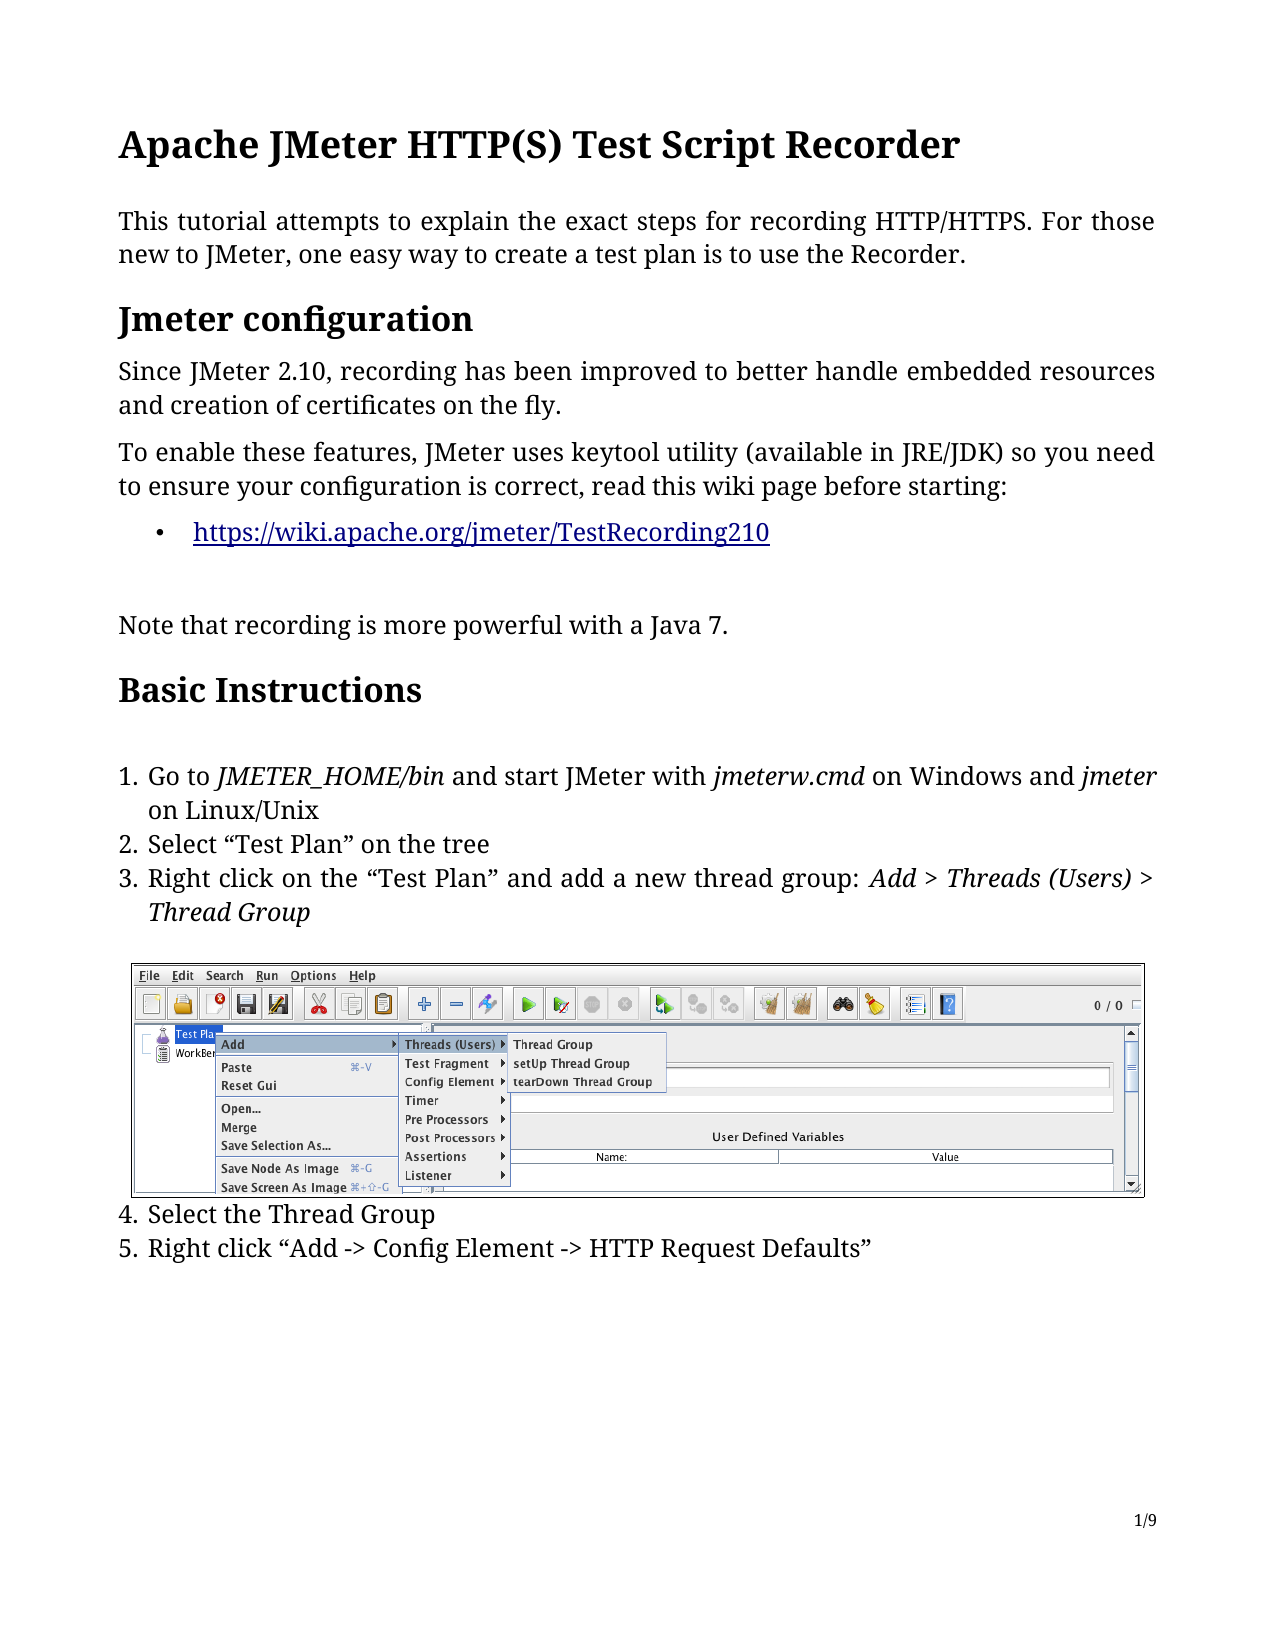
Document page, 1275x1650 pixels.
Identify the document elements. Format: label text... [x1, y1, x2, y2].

list Right click on the “Test Plan” and add a new thread group: Add > Threads (Users) > Thread Group [118, 861, 1157, 928]
subtitle Jmeter configuration [118, 296, 1157, 342]
list Right click “Add -> Config Element -> HTTP Request Defaults” [118, 1231, 1157, 1265]
list Select the Thread Group [118, 1197, 1157, 1231]
list Go to JMETER_HOME/bin and start JMeter with jmeterw.cmd on Windows and jmeter on Linux/Unix [118, 759, 1157, 827]
text To enable these features, JMeter uses keytool utility (available in JRE/JDK) so you need to ensure your configuration is correct, read this wiki page before starting: [118, 434, 1157, 502]
list https://wiki.apache.org/jmeter/TestRecording210 [156, 515, 1157, 549]
text Note that recording is more powerful with a Java 7. [118, 608, 1157, 642]
text Since JMeter 2.10, recording has been improved to better handle embedded resources and creation of certificates on the fly. [118, 354, 1157, 422]
subtitle Basic Instructions [118, 667, 1157, 712]
text Apache JMeter HTTP(S) Test Script Recorder [118, 118, 1157, 169]
text This tutorial attempts to explain the exact steps for recording HTTP/HTTPS. For those new to JMeter, one easy way to create a test plan is to use the Recorder. [118, 203, 1157, 271]
list Select “Test Plan” on the tree [118, 827, 1157, 861]
picture [133, 965, 1142, 1194]
